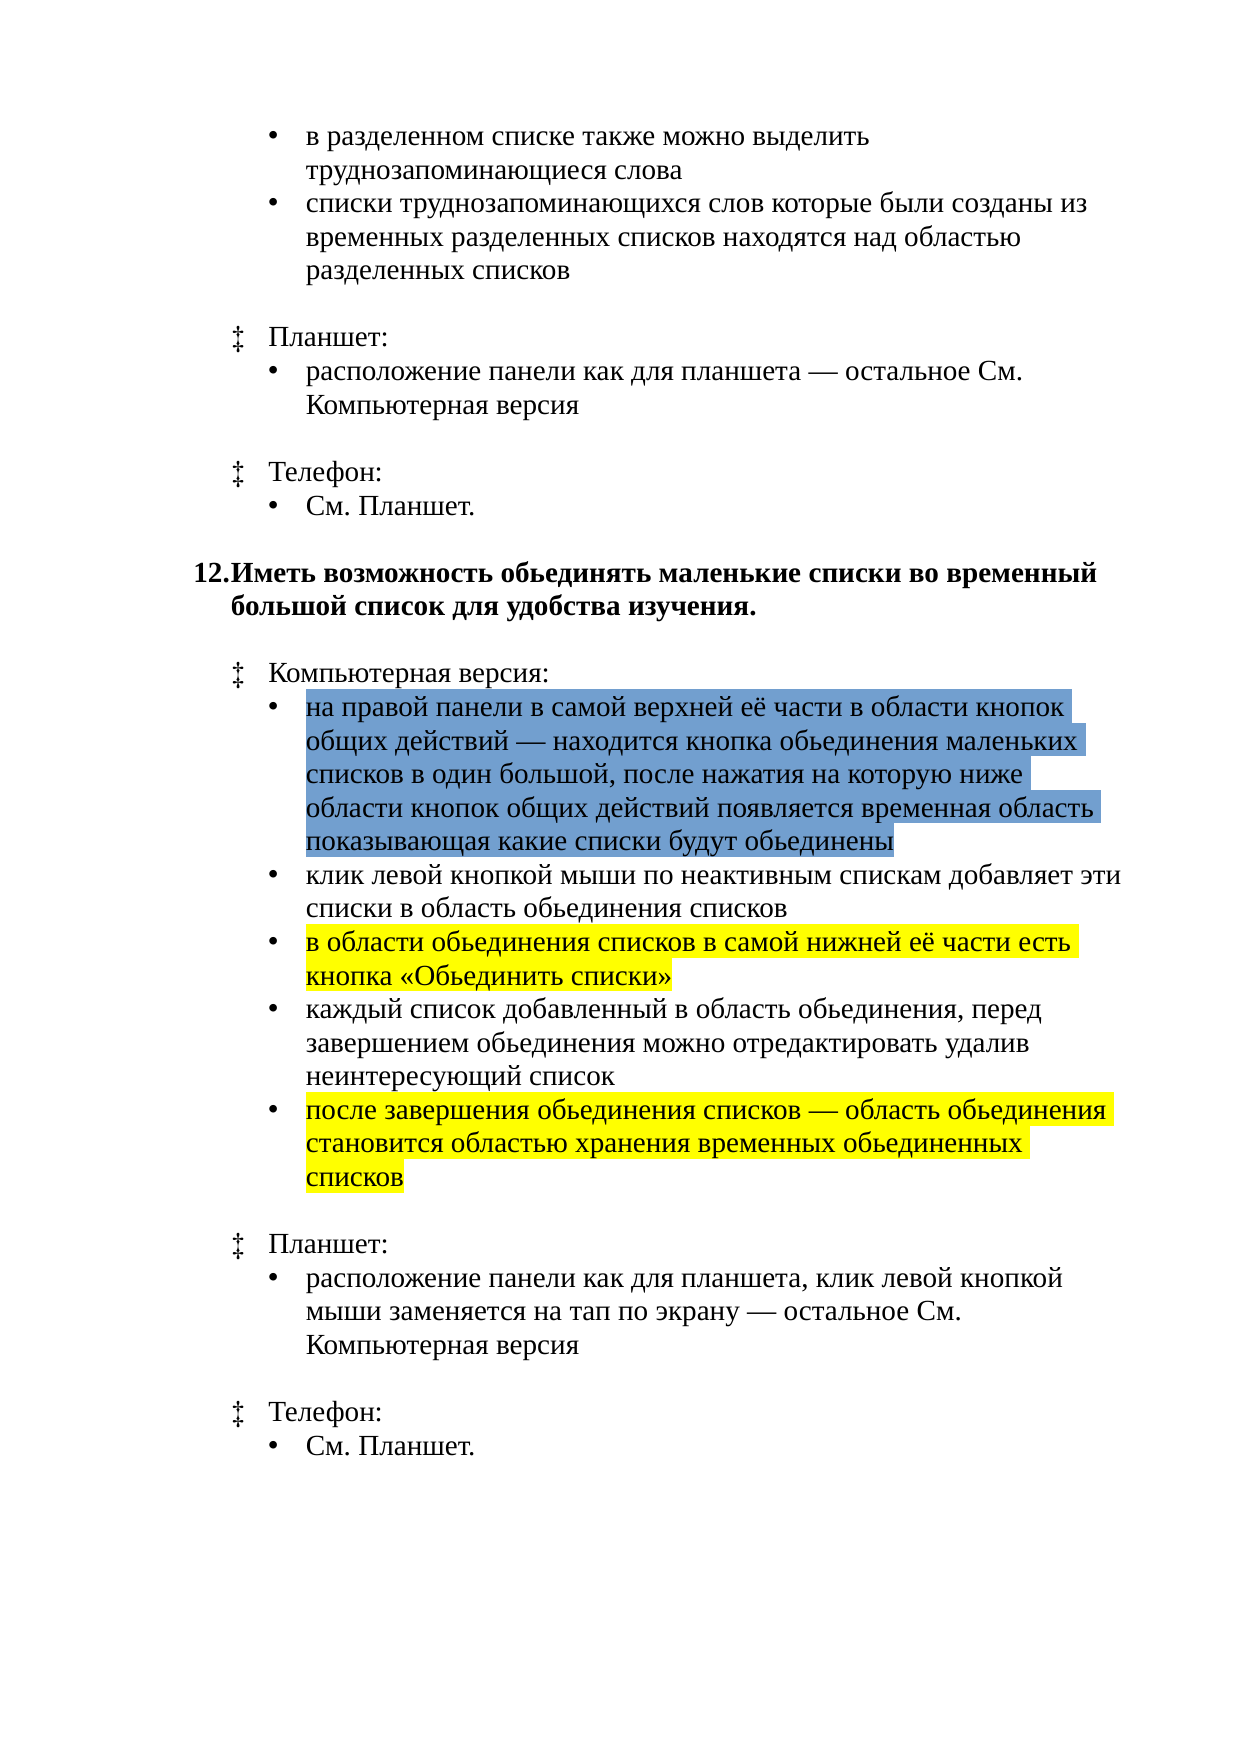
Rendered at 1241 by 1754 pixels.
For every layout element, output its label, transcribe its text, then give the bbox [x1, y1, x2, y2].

list Планшет: [231, 319, 1122, 353]
list Телефон: [231, 454, 1122, 488]
list См. Планшет. [268, 1428, 1122, 1461]
list Иметь возможность обьединять маленькие списки во временный большой список для удобства изучения. [193, 555, 1122, 622]
list См. Планшет. [268, 488, 1122, 521]
list списки труднозапоминающихся слов которые были созданы из временных разделенных списков находятся над областью разделенных списков [268, 185, 1122, 286]
list клик левой кнопкой мыши по неактивным спискам добавляет эти списки в область обьединения списков [268, 857, 1122, 924]
list расположение панели как для планшета, клик левой кнопкой мыши заменяется на тап по экрану — остальное См. Компьютерная версия [268, 1260, 1122, 1361]
list Планшет: [231, 1226, 1122, 1260]
list каждый список добавленный в область обьединения, перед завершением обьединения можно отредактировать удалив неинтересующий список [268, 991, 1122, 1092]
list в разделенном списке также можно выделить труднозапоминающиеся слова [268, 118, 1122, 185]
list Компьютерная версия: [231, 655, 1122, 689]
list в области обьединения списков в самой нижней её части есть кнопка «Обьединить списки» [268, 924, 1122, 991]
list Телефон: [231, 1394, 1122, 1428]
list расположение панели как для планшета — остальное См. Компьютерная версия [268, 353, 1122, 420]
list после завершения обьединения списков — область обьединения становится областью хранения временных обьединенных списков [268, 1092, 1122, 1193]
list на правой панели в самой верхней её части в области кнопок общих действий — находится кнопка обьединения маленьких списков в один большой, после нажатия на которую ниже области кнопок общих действий появляется временная область показывающая какие списки будут обьединены [268, 689, 1122, 857]
